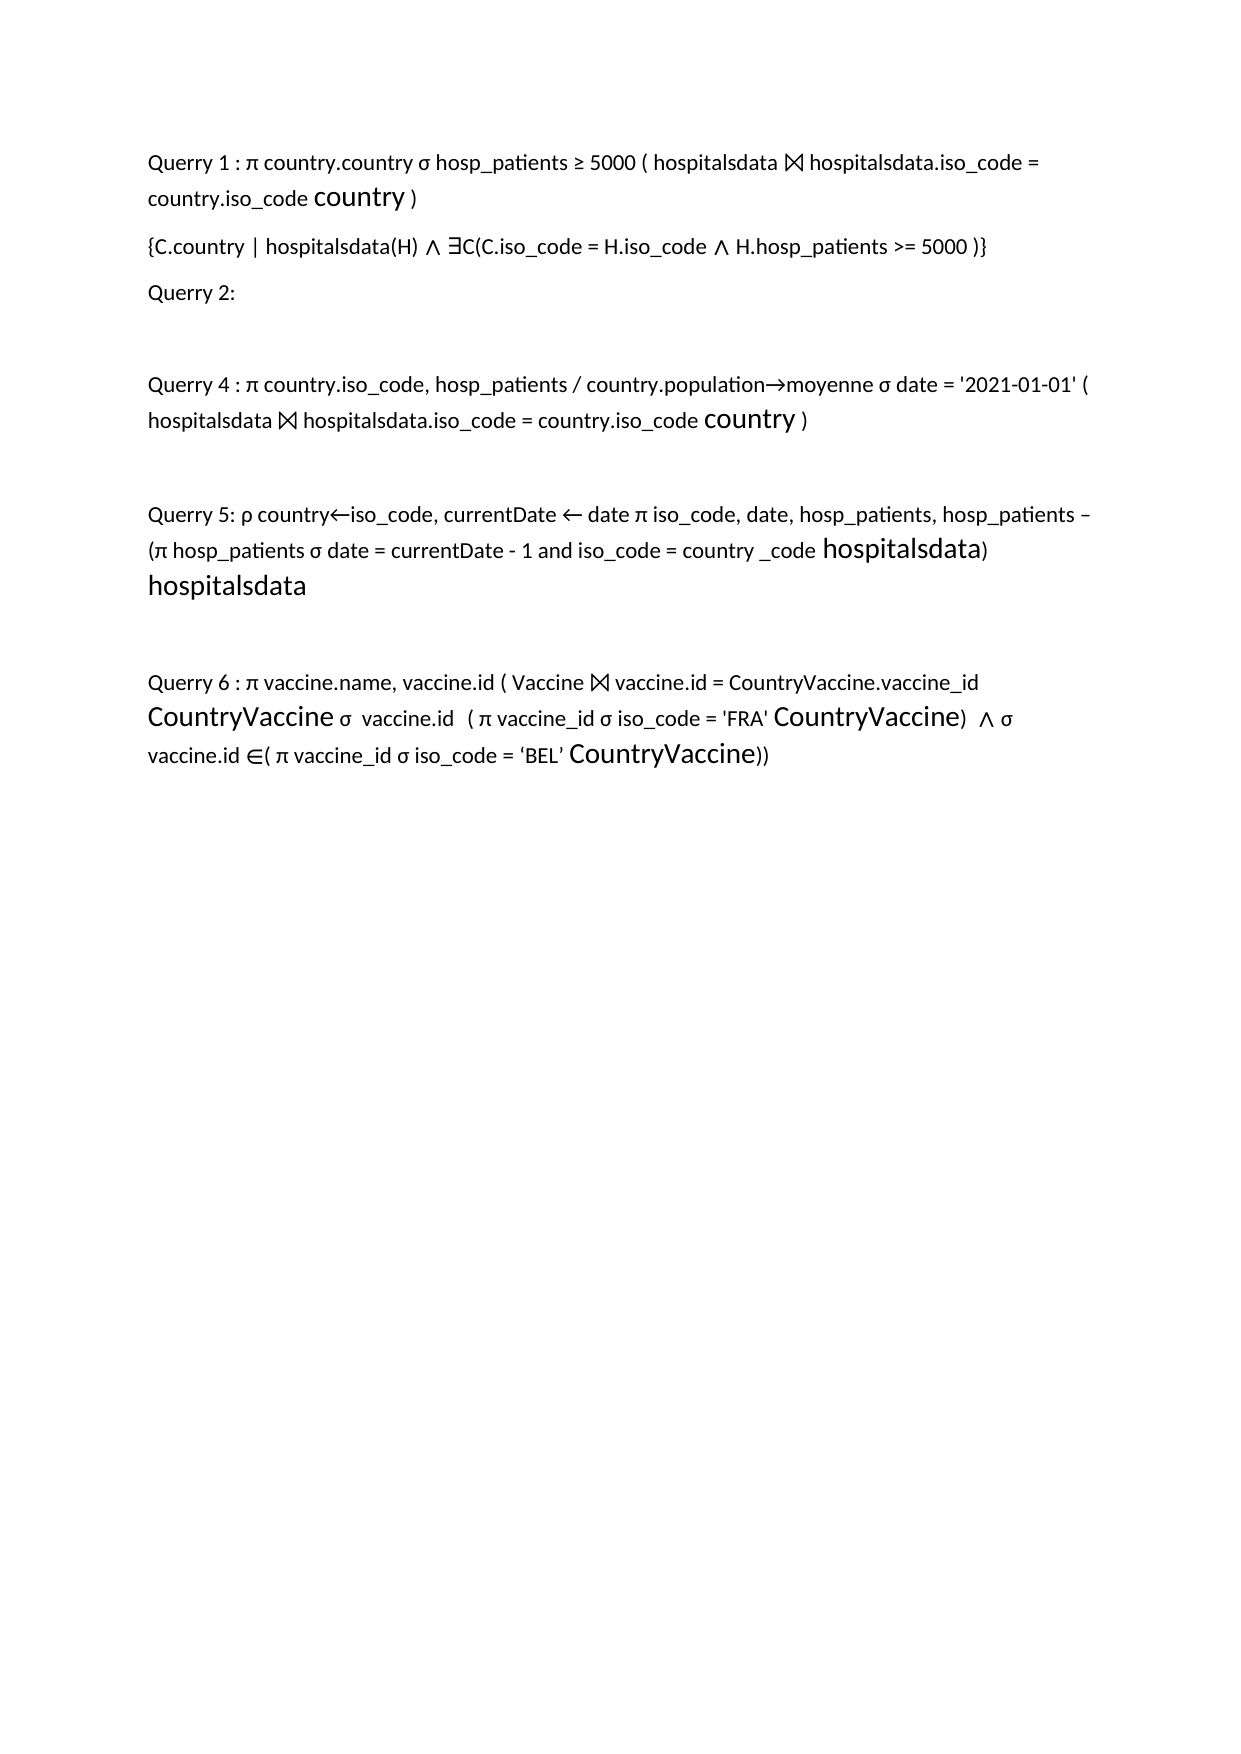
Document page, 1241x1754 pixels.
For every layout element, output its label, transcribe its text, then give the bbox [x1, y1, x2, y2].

text Querry 5: ρ country←iso_code, currentDate ← date π iso_code, date, hosp_patients, hosp_patients – (π hosp_patients σ date = currentDate - 1 and iso_code = country _code hospitalsdata) hospitalsdata [148, 500, 1093, 603]
text {C.country | hospitalsdata(H) ∧ ∃C(C.iso_code = H.iso_code ∧ H.hosp_patients >= 5000 )} [148, 232, 1093, 260]
text Querry 6 : π vaccine.name, vaccine.id ( Vaccine ⨝ vaccine.id = CountryVaccine.vaccine_id CountryVaccine σ vaccine.id ( π vaccine_id σ iso_code = 'FRA' CountryVaccine) ∧ σ vaccine.id ∈( π vaccine_id σ iso_code = ‘BEL’ CountryVaccine)) [148, 668, 1093, 771]
text Querry 2: [148, 278, 1093, 306]
text Querry 1 : π country.country σ hosp_patients ≥ 5000 ( hospitalsdata ⨝ hospitalsdata.iso_code = country.iso_code country ) [148, 148, 1093, 213]
text Querry 4 : π country.iso_code, hosp_patients / country.population→moyenne σ date = '2021-01-01' ( hospitalsdata ⨝ hospitalsdata.iso_code = country.iso_code country ) [148, 370, 1093, 436]
